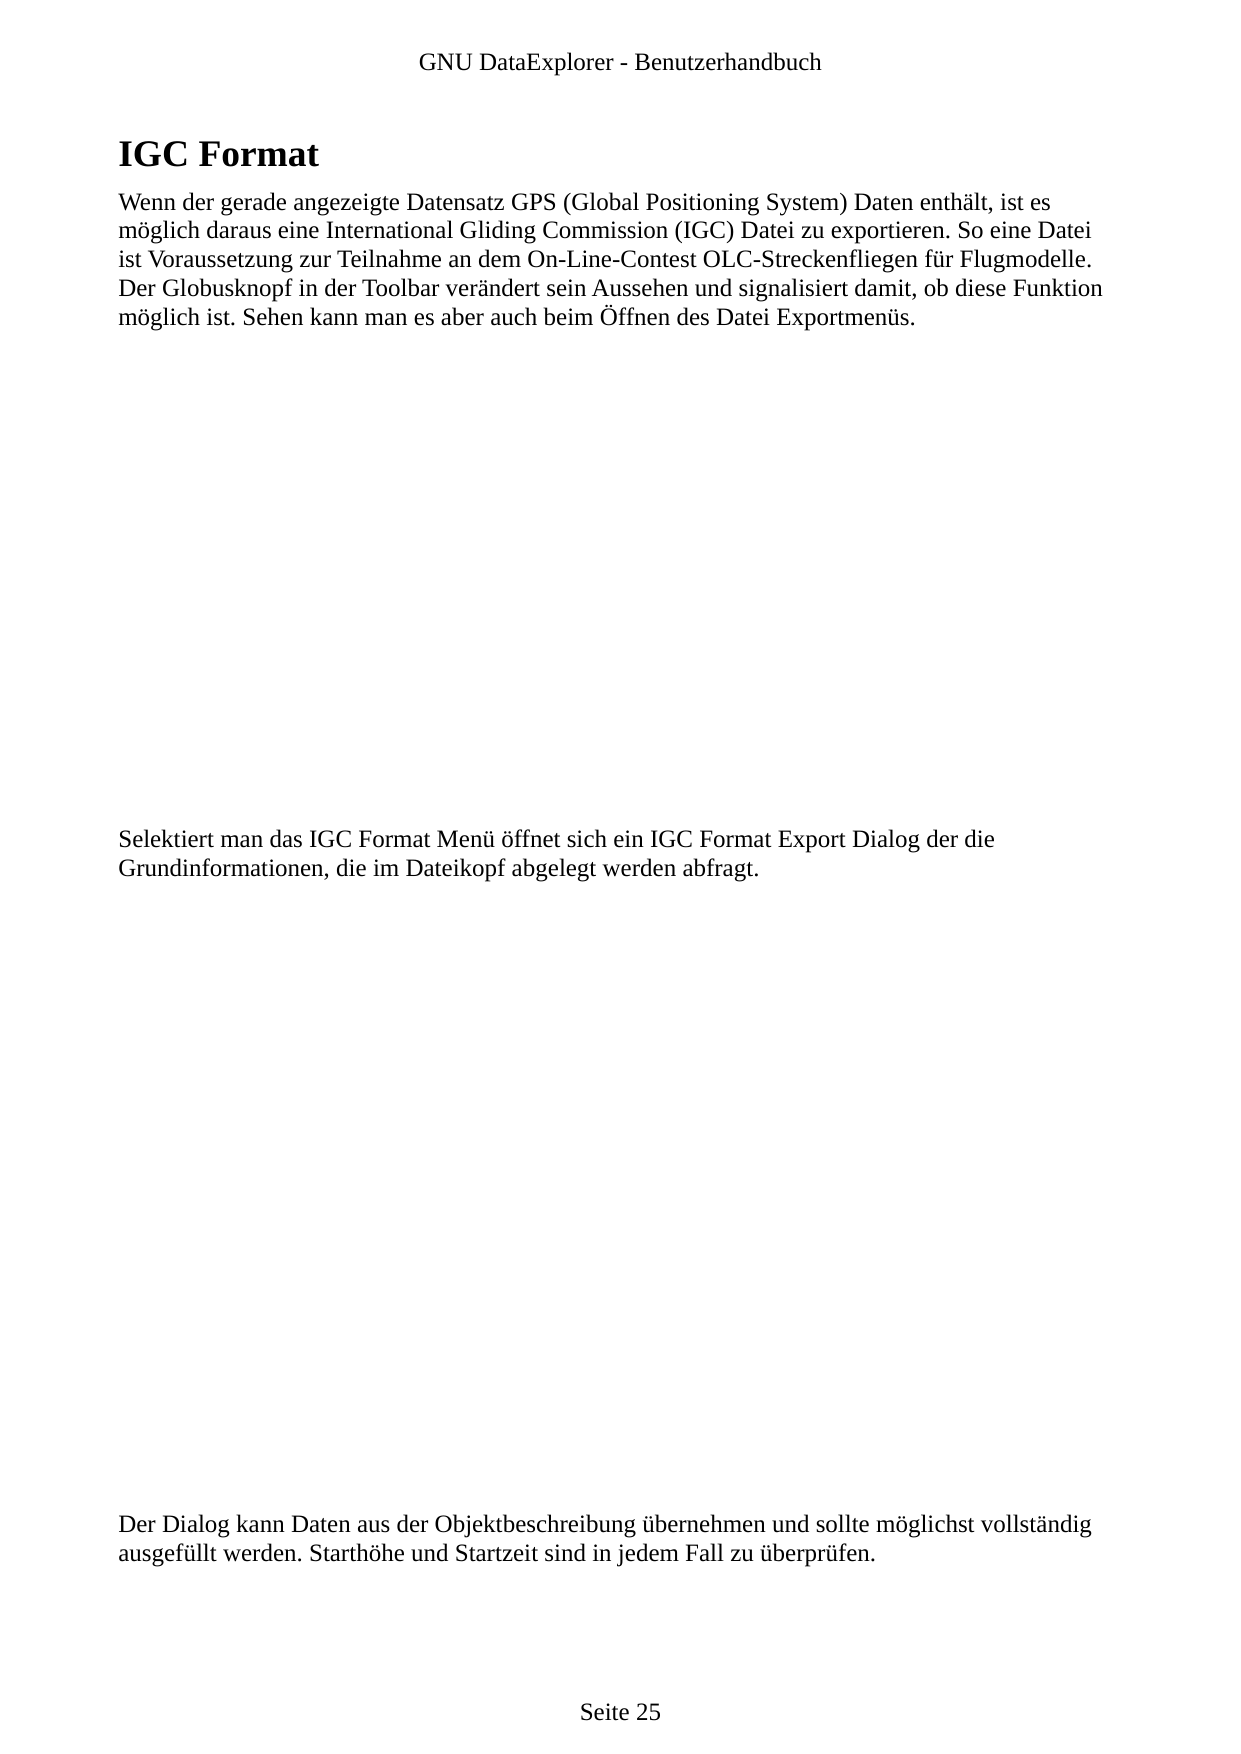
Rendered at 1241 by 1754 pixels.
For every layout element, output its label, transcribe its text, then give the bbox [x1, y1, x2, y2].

text Der Dialog kann Daten aus der Objektbeschreibung übernehmen und sollte möglichst vollständig ausgefüllt werden. Starthöhe und Startzeit sind in jedem Fall zu überprüfen. [118, 1509, 1122, 1567]
text Selektiert man das IGC Format Menü öffnet sich ein IGC Format Export Dialog der die Grundinformationen, die im Dateikopf abgelegt werden abfragt. [118, 824, 1122, 882]
subtitle IGC Format [118, 131, 1122, 174]
text Wenn der gerade angezeigte Datensatz GPS (Global Positioning System) Daten enthält, ist es möglich daraus eine International Gliding Commission (IGC) Datei zu exportieren. So eine Datei ist Voraussetzung zur Teilnahme an dem On-Line-Contest OLC-Streckenfliegen für Flugmodelle. Der Globusknopf in der Toolbar verändert sein Aussehen und signalisiert damit, ob diese Funktion möglich ist. Sehen kann man es aber auch beim Öffnen des Datei Exportmenüs. [118, 187, 1122, 331]
